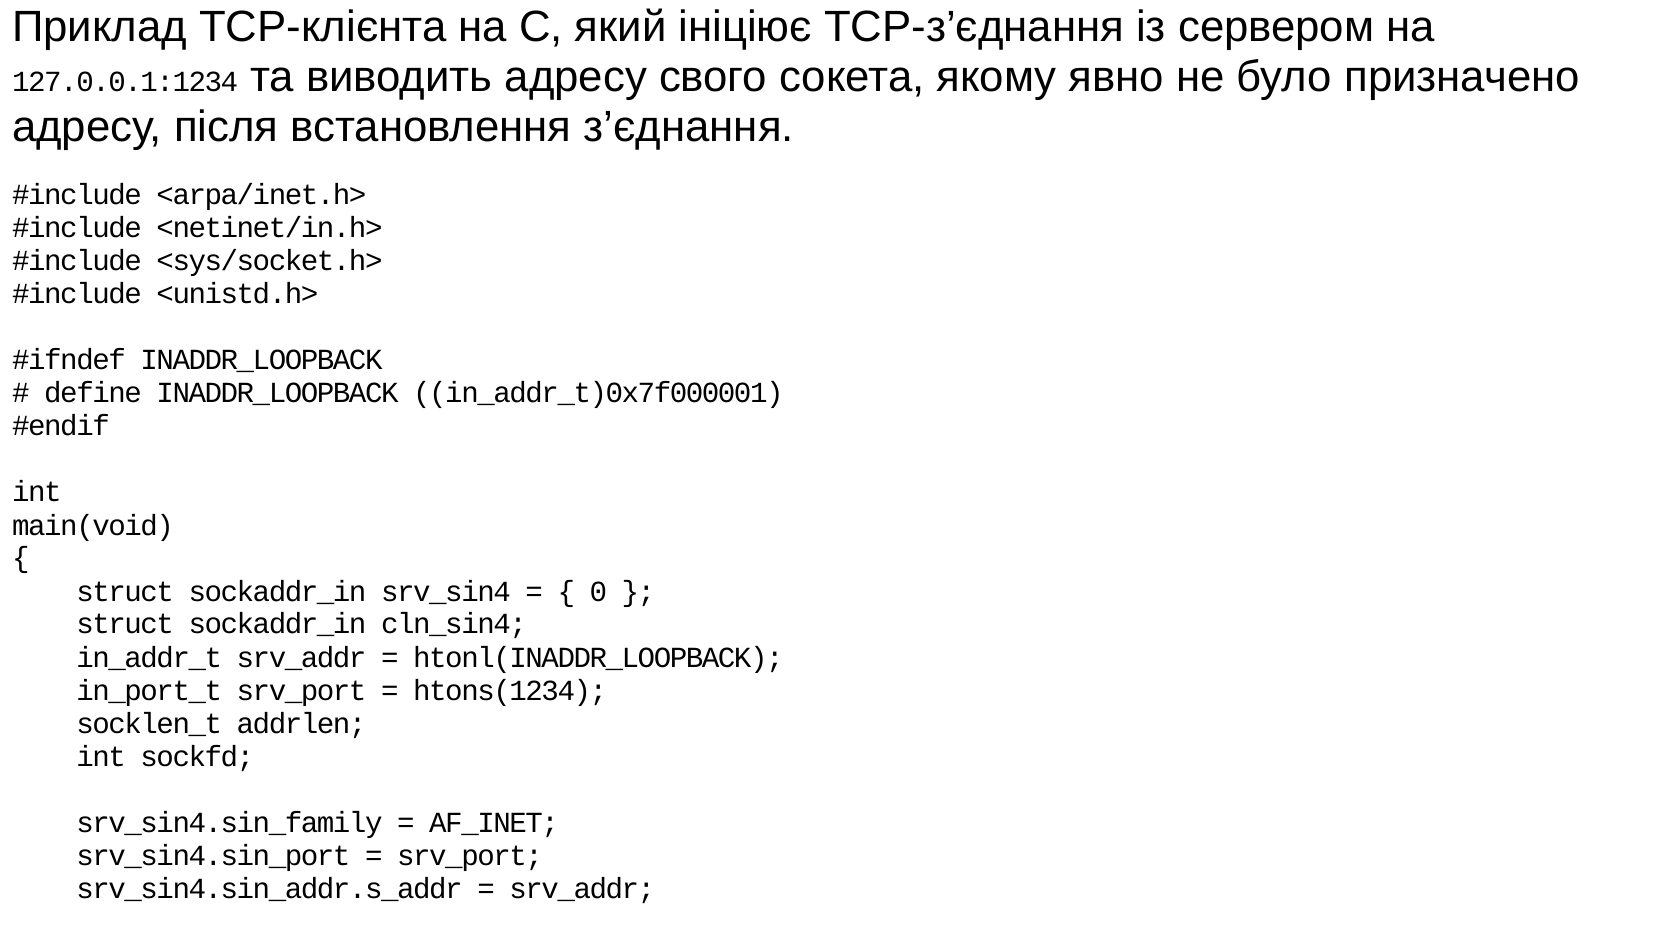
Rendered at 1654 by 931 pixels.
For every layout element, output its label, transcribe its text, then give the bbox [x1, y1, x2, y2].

text srv_sin4.sin_addr.s_addr = srv_addr; [12, 874, 1642, 907]
text in_port_t srv_port = htons(1234); [12, 676, 1642, 709]
text in_addr_t srv_addr = htonl(INADDR_LOOPBACK); [12, 643, 1642, 676]
text socklen_t addrlen; [12, 709, 1642, 742]
text struct sockaddr_in srv_sin4 = { 0 }; [12, 577, 1642, 610]
text #include <netinet/in.h> [12, 213, 1642, 246]
text struct sockaddr_in cln_sin4; [12, 610, 1642, 643]
text { [12, 544, 1642, 577]
text srv_sin4.sin_port = srv_port; [12, 841, 1642, 874]
text #include <sys/socket.h> [12, 246, 1642, 279]
text # define INADDR_LOOPBACK ((in_addr_t)0x7f000001) [12, 378, 1642, 412]
text main(void) [12, 511, 1642, 544]
text #ifndef INADDR_LOOPBACK [12, 346, 1642, 378]
text int sockfd; [12, 742, 1642, 775]
text Приклад TCP-клієнта на C, який ініціює TCP-з’єднання із сервером на 127.0.0.1:1234 та виводить адресу свого сокета, якому явно не було призначено адресу, після встановлення з’єднання. [12, 0, 1642, 151]
text #include <unistd.h> [12, 279, 1642, 312]
text #include <arpa/inet.h> [12, 180, 1642, 213]
text srv_sin4.sin_family = AF_INET; [12, 808, 1642, 841]
text #endif [12, 412, 1642, 444]
text int [12, 478, 1642, 511]
